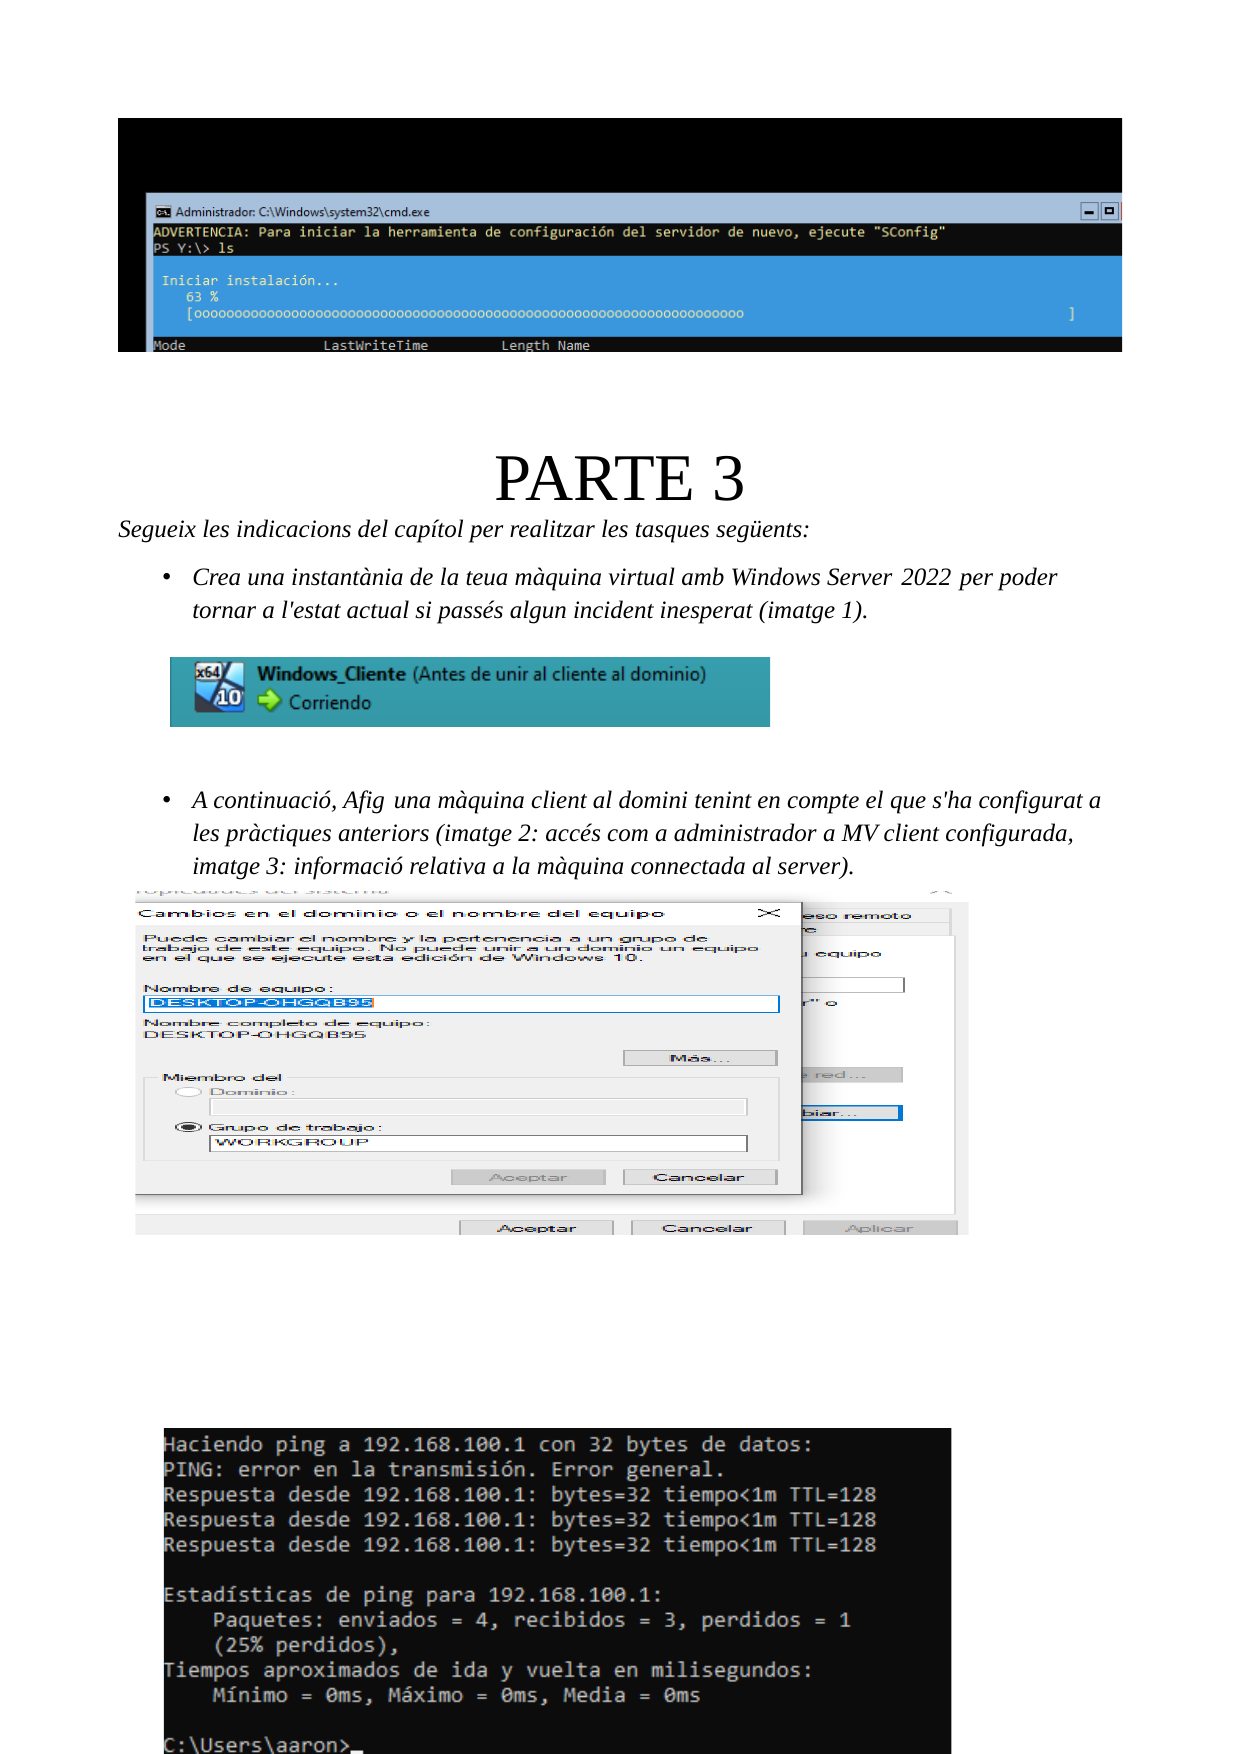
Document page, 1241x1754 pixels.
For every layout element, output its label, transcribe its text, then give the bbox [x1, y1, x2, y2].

picture [135, 891, 969, 1235]
picture [163, 1428, 952, 1754]
list A continuació, Afig una màquina client al domini tenint en compte el que s'ha configurat a les pràctiques anteriors (imatge 2: accés com a administrador a MV client configurada, imatge 3: informació relativa a la màquina connectada al server). [162, 785, 1122, 880]
list Crea una instantània de la teua màquina virtual amb Windows Server 2022 per poder tornar a l'estat actual si passés algun incident inesperat (imatge 1). [162, 562, 1122, 624]
text Segueix les indicacions del capítol per realitzar les tasques següents: [118, 514, 1122, 543]
text PARTE 3 [118, 438, 1122, 514]
picture [170, 657, 771, 727]
picture [118, 118, 1123, 352]
